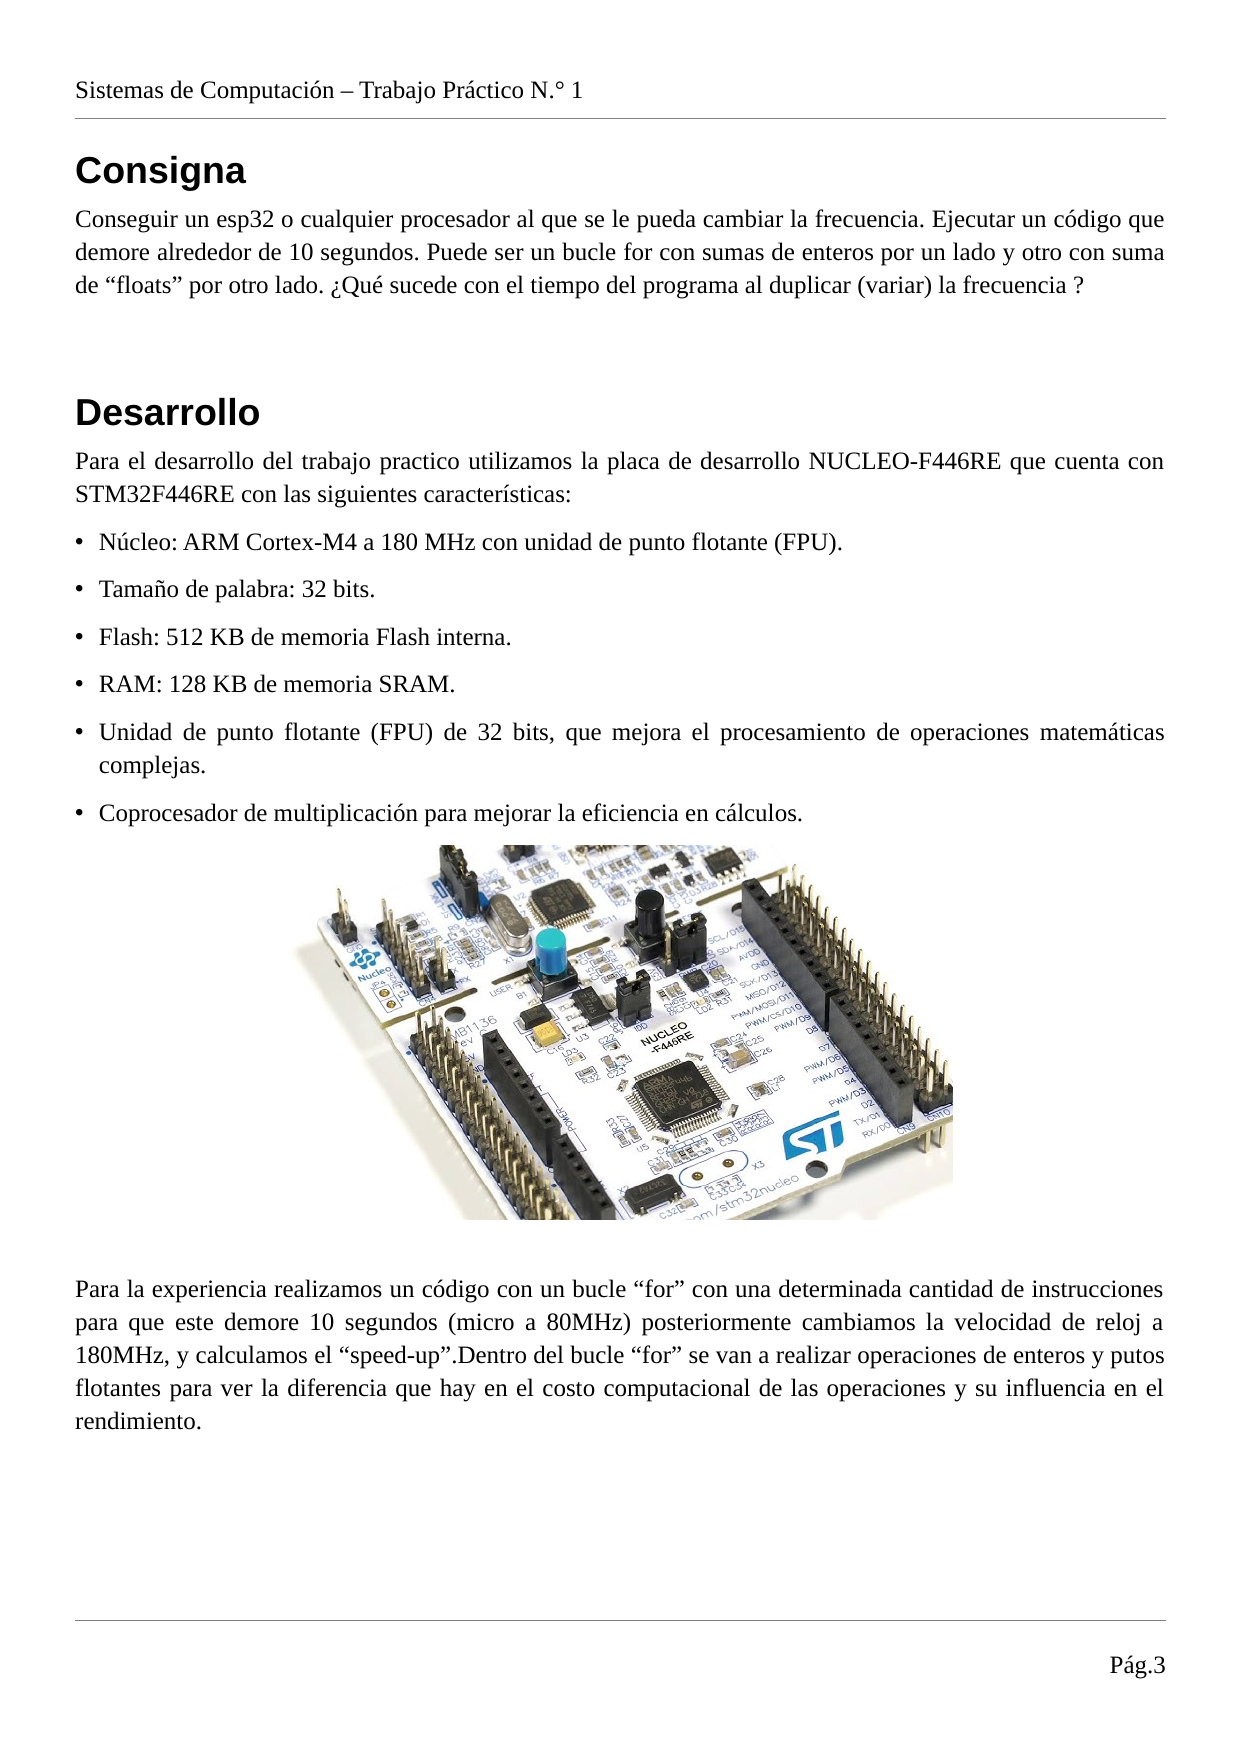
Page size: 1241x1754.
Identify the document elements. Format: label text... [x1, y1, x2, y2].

list Núcleo: ARM Cortex-M4 a 180 MHz con unidad de punto flotante (FPU). [75, 527, 1166, 555]
subtitle Consigna [75, 148, 1166, 192]
text Para la experiencia realizamos un código con un bucle “for” con una determinada cantidad de instrucciones para que este demore 10 segundos (micro a 80MHz) posteriormente cambiamos la velocidad de reloj a 180MHz, y calculamos el “speed-up”.Dentro del bucle “for” se van a realizar operaciones de enteros y putos flotantes para ver la diferencia que hay en el costo computacional de las operaciones y su influencia en el rendimiento. [75, 1274, 1166, 1434]
picture [287, 845, 953, 1220]
list Coprocesador de multiplicación para mejorar la eficiencia en cálculos. [75, 798, 1166, 826]
subtitle Desarrollo [75, 390, 1166, 433]
list Tamaño de palabra: 32 bits. [75, 574, 1166, 603]
list Flash: 512 KB de memoria Flash interna. [75, 622, 1166, 651]
list RAM: 128 KB de memoria SRAM. [75, 669, 1166, 698]
text Para el desarrollo del trabajo practico utilizamos la placa de desarrollo NUCLEO-F446RE que cuenta con STM32F446RE con las siguientes características: [75, 446, 1166, 508]
list Unidad de punto flotante (FPU) de 32 bits, que mejora el procesamiento de operaciones matemáticas complejas. [75, 717, 1166, 779]
text Conseguir un esp32 o cualquier procesador al que se le pueda cambiar la frecuencia. Ejecutar un código que demore alrededor de 10 segundos. Puede ser un bucle for con sumas de enteros por un lado y otro con suma de “floats” por otro lado. ¿Qué sucede con el tiempo del programa al duplicar (variar) la frecuencia ? [75, 204, 1166, 299]
